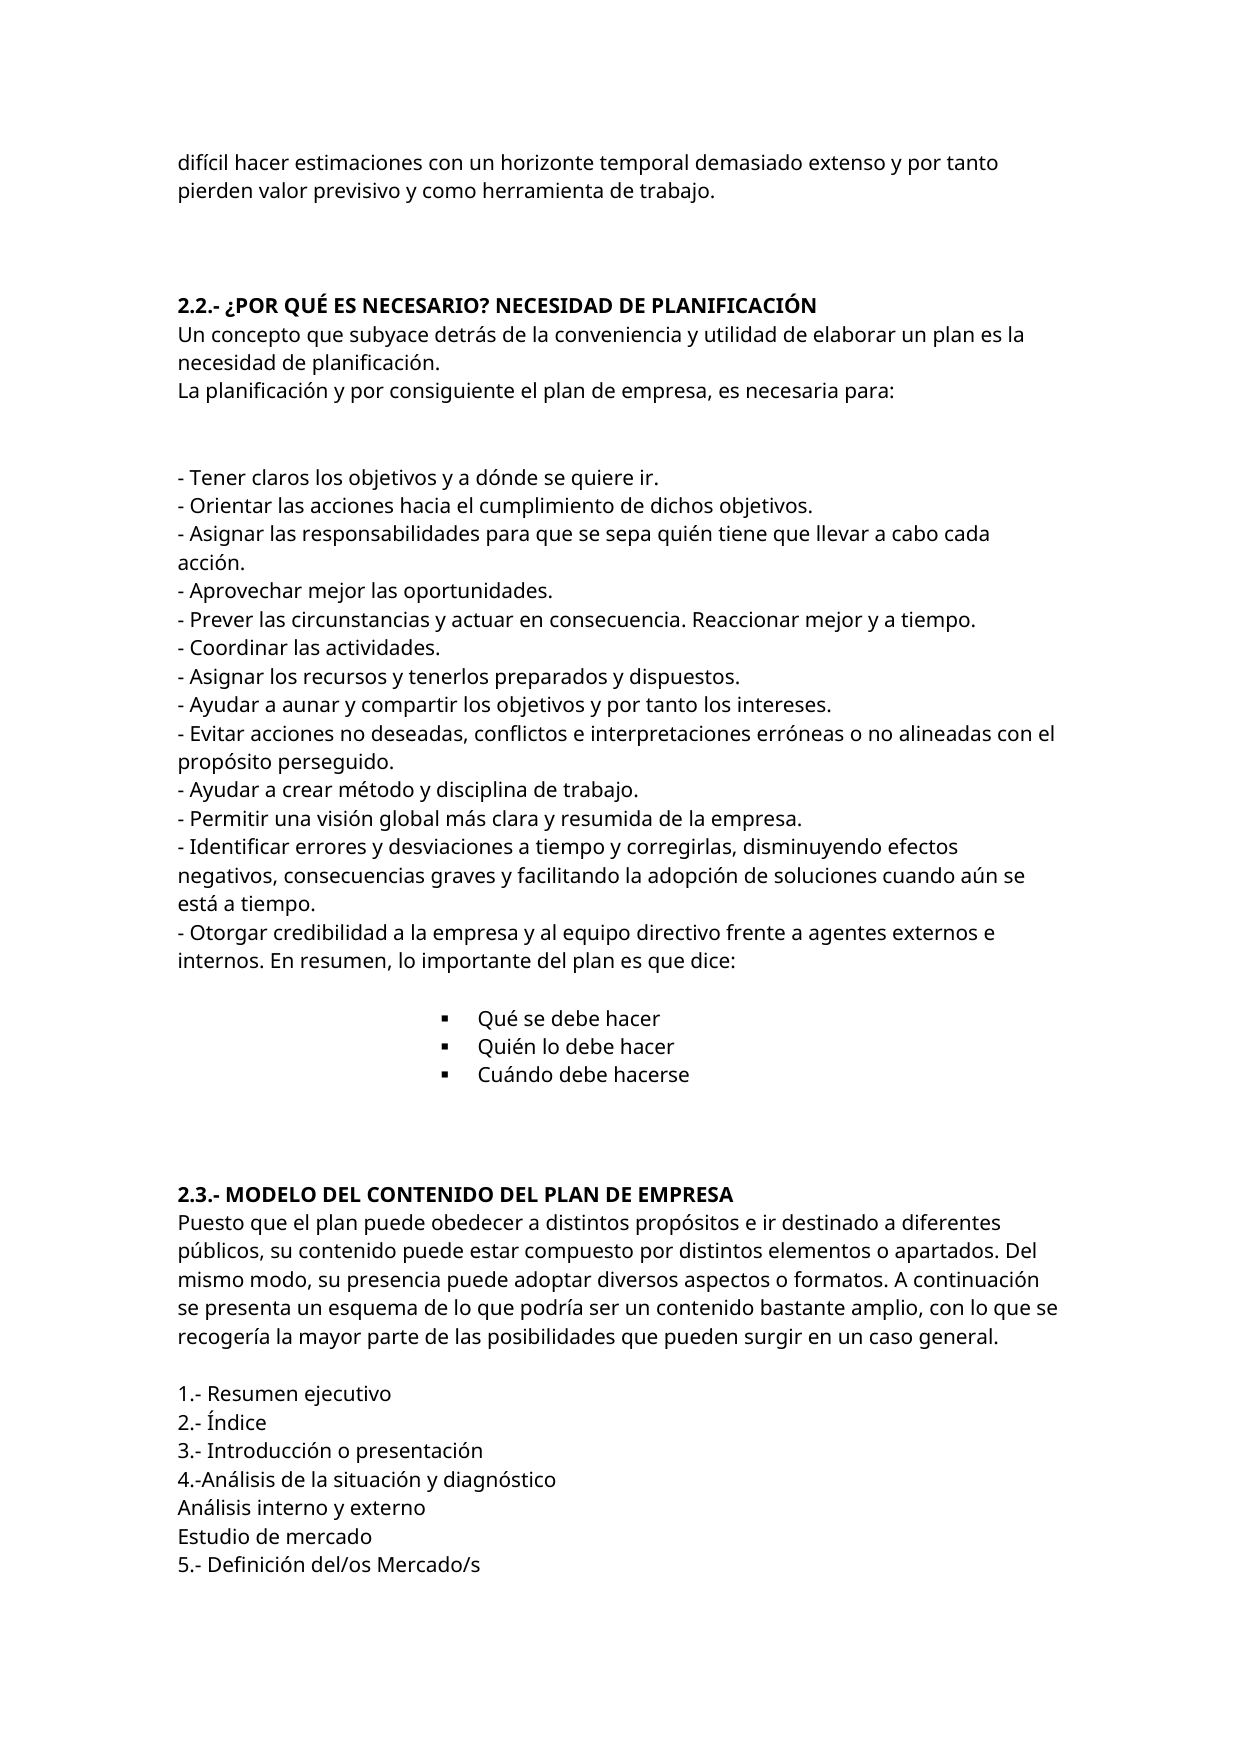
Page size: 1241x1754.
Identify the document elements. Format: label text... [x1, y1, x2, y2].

text 2.2.- ¿POR QUÉ ES NECESARIO? NECESIDAD DE PLANIFICACIÓN Un concepto que subyace detrás de la conveniencia y utilidad de elaborar un plan es la necesidad de planificación. La planificación y por consiguiente el plan de empresa, es necesaria para: [177, 291, 1063, 405]
text 2.3.- MODELO DEL CONTENIDO DEL PLAN DE EMPRESA Puesto que el plan puede obedecer a distintos propósitos e ir destinado a diferentes públicos, su contenido puede estar compuesto por distintos elementos o apartados. Del mismo modo, su presencia puede adoptar diversos aspectos o formatos. A continuación se presenta un esquema de lo que podría ser un contenido bastante amplio, con lo que se recogería la mayor parte de las posibilidades que pueden surgir en un caso general. [177, 1180, 1063, 1350]
text - Tener claros los objetivos y a dónde se quiere ir. - Orientar las acciones hacia el cumplimiento de dichos objetivos. - Asignar las responsabilidades para que se sepa quién tiene que llevar a cabo cada acción. - Aprovechar mejor las oportunidades. - Prever las circunstancias y actuar en consecuencia. Reaccionar mejor y a tiempo. - Coordinar las actividades. - Asignar los recursos y tenerlos preparados y dispuestos. - Ayudar a aunar y compartir los objetivos y por tanto los intereses. - Evitar acciones no deseadas, conflictos e interpretaciones erróneas o no alineadas con el propósito perseguido. - Ayudar a crear método y disciplina de trabajo. - Permitir una visión global más clara y resumida de la empresa. - Identificar errores y desviaciones a tiempo y corregirlas, disminuyendo efectos negativos, consecuencias graves y facilitando la adopción de soluciones cuando aún se está a tiempo. - Otorgar credibilidad a la empresa y al equipo directivo frente a agentes externos e internos. En resumen, lo importante del plan es que dice: [177, 434, 1063, 974]
list Qué se debe hacer [440, 1004, 1063, 1032]
list Cuándo debe hacerse [440, 1061, 1063, 1089]
text 1.- Resumen ejecutivo 2.- Índice 3.- Introducción o presentación 4.-Análisis de la situación y diagnóstico Análisis interno y externo Estudio de mercado 5.- Definición del/os Mercado/s [177, 1379, 1063, 1579]
list Quién lo debe hacer [440, 1032, 1063, 1061]
text difícil hacer estimaciones con un horizonte temporal demasiado extenso y por tanto pierden valor previsivo y como herramienta de trabajo. [177, 148, 1063, 204]
